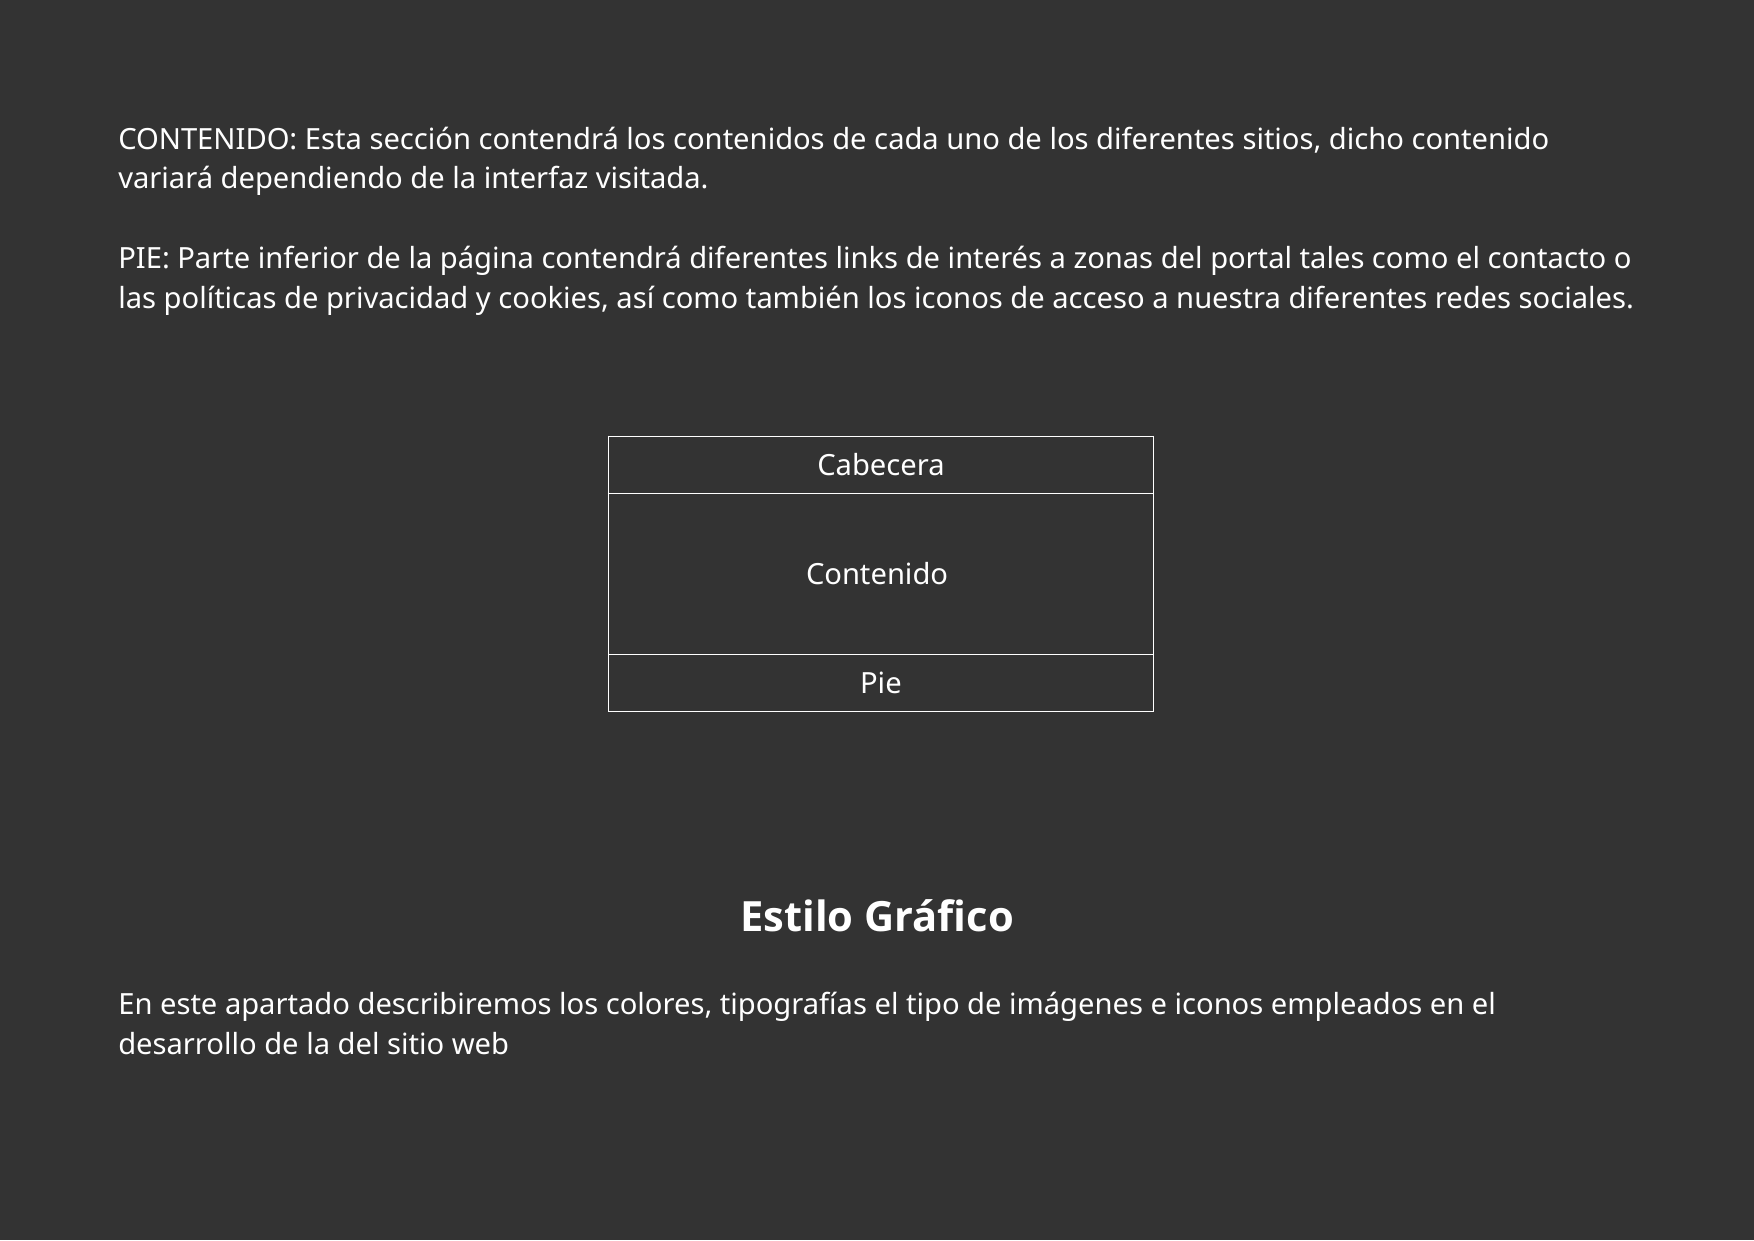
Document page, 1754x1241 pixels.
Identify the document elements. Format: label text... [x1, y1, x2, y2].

text En este apartado describiremos los colores, tipografías el tipo de imágenes e iconos empleados en el desarrollo de la del sitio web [118, 984, 1636, 1063]
text Estilo Gráfico [118, 887, 1636, 944]
table_cell Pie [609, 655, 1153, 711]
table_header Cabecera [609, 437, 1153, 493]
table_cell Contenido [609, 494, 1153, 654]
text CONTENIDO: Esta sección contendrá los contenidos de cada uno de los diferentes sitios, dicho contenido variará dependiendo de la interfaz visitada. [118, 118, 1636, 197]
text PIE: Parte inferior de la página contendrá diferentes links de interés a zonas del portal tales como el contacto o las políticas de privacidad y cookies, así como también los iconos de acceso a nuestra diferentes redes sociales. [118, 237, 1636, 317]
